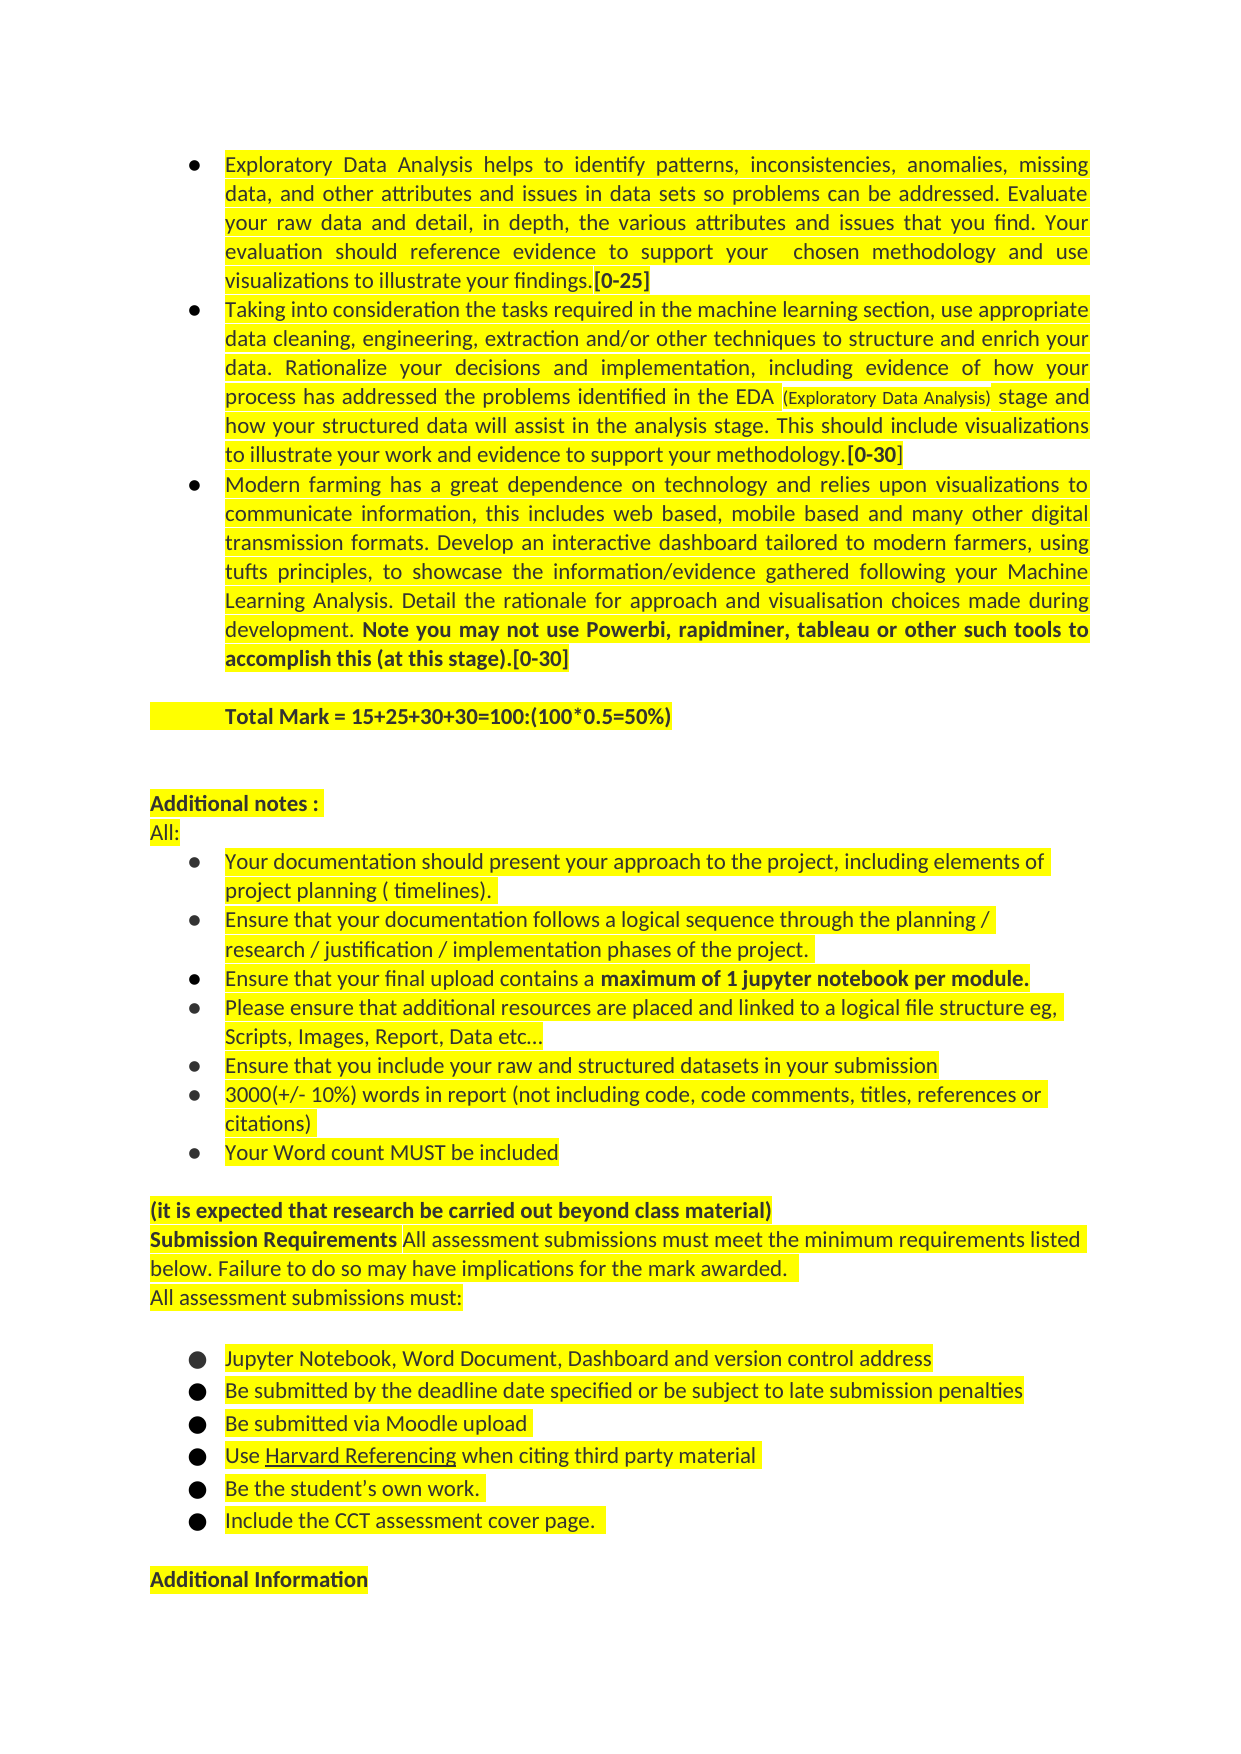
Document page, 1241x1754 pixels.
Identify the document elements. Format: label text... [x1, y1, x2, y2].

list 3000(+/- 10%) words in report (not including code, code comments, titles, references or citations) [187, 1080, 1090, 1137]
list Ensure that your final upload contains a maximum of 1 jupyter notebook per module. [187, 964, 1090, 992]
list Be submitted via Moodle upload [187, 1407, 1090, 1438]
text Additional Information [150, 1566, 1090, 1594]
list Modern farming has a great dependence on technology and relies upon visualizations to communicate information, this includes web based, mobile based and many other digital transmission formats. Develop an interactive dashboard tailored to modern farmers, using tufts principles, to showcase the information/evidence gathered following your Machine Learning Analysis. Detail the rationale for approach and visualisation choices made during development. Note you may not use Powerbi, rapidminer, tableau or other such tools to accomplish this (at this stage).[0-30] [187, 470, 1090, 672]
text Total Mark = 15+25+30+30=100:(100*0.5=50%) [150, 702, 1090, 730]
list Your documentation should present your approach to the project, including elements of project planning ( timelines). [187, 847, 1090, 904]
list Your Word count MUST be included [187, 1138, 1090, 1166]
text All assessment submissions must: [150, 1283, 1090, 1311]
text All: [150, 818, 1090, 846]
list Ensure that your documentation follows a logical sequence through the planning / research / justification / implementation phases of the project. [187, 906, 1090, 963]
list Exploratory Data Analysis helps to identify patterns, inconsistencies, anomalies, missing data, and other attributes and issues in data sets so problems can be addressed. Evaluate your raw data and detail, in depth, the various attributes and issues that you find. Your evaluation should reference evidence to support your chosen methodology and use visualizations to illustrate your findings.[0-25] [187, 150, 1090, 294]
list Ensure that you include your raw and structured datasets in your submission [187, 1051, 1090, 1079]
list Jupyter Notebook, Word Document, Dashboard and version control address [187, 1342, 1090, 1373]
list Be the student’s own work. [187, 1472, 1090, 1503]
list Use Harvard Referencing when citing third party material [187, 1439, 1090, 1470]
text (it is expected that research be carried out beyond class material) [150, 1196, 1090, 1224]
list Please ensure that additional resources are placed and linked to a logical file structure eg, Scripts, Images, Report, Data etc… [187, 993, 1090, 1050]
list Include the CCT assessment cover page. [187, 1504, 1090, 1535]
list Taking into consideration the tasks required in the machine learning section, use appropriate data cleaning, engineering, extraction and/or other techniques to structure and enrich your data. Rationalize your decisions and implementation, including evidence of how your process has addressed the problems identified in the EDA (Exploratory Data Analysis) stage and how your structured data will assist in the analysis stage. This should include visualizations to illustrate your work and evidence to support your methodology.[0-30] [187, 295, 1090, 469]
text Additional notes : [150, 789, 1090, 817]
text Submission Requirements All assessment submissions must meet the minimum requirements listed below. Failure to do so may have implications for the mark awarded. [150, 1225, 1090, 1282]
list Be submitted by the deadline date specified or be subject to late submission penalties [187, 1374, 1090, 1405]
